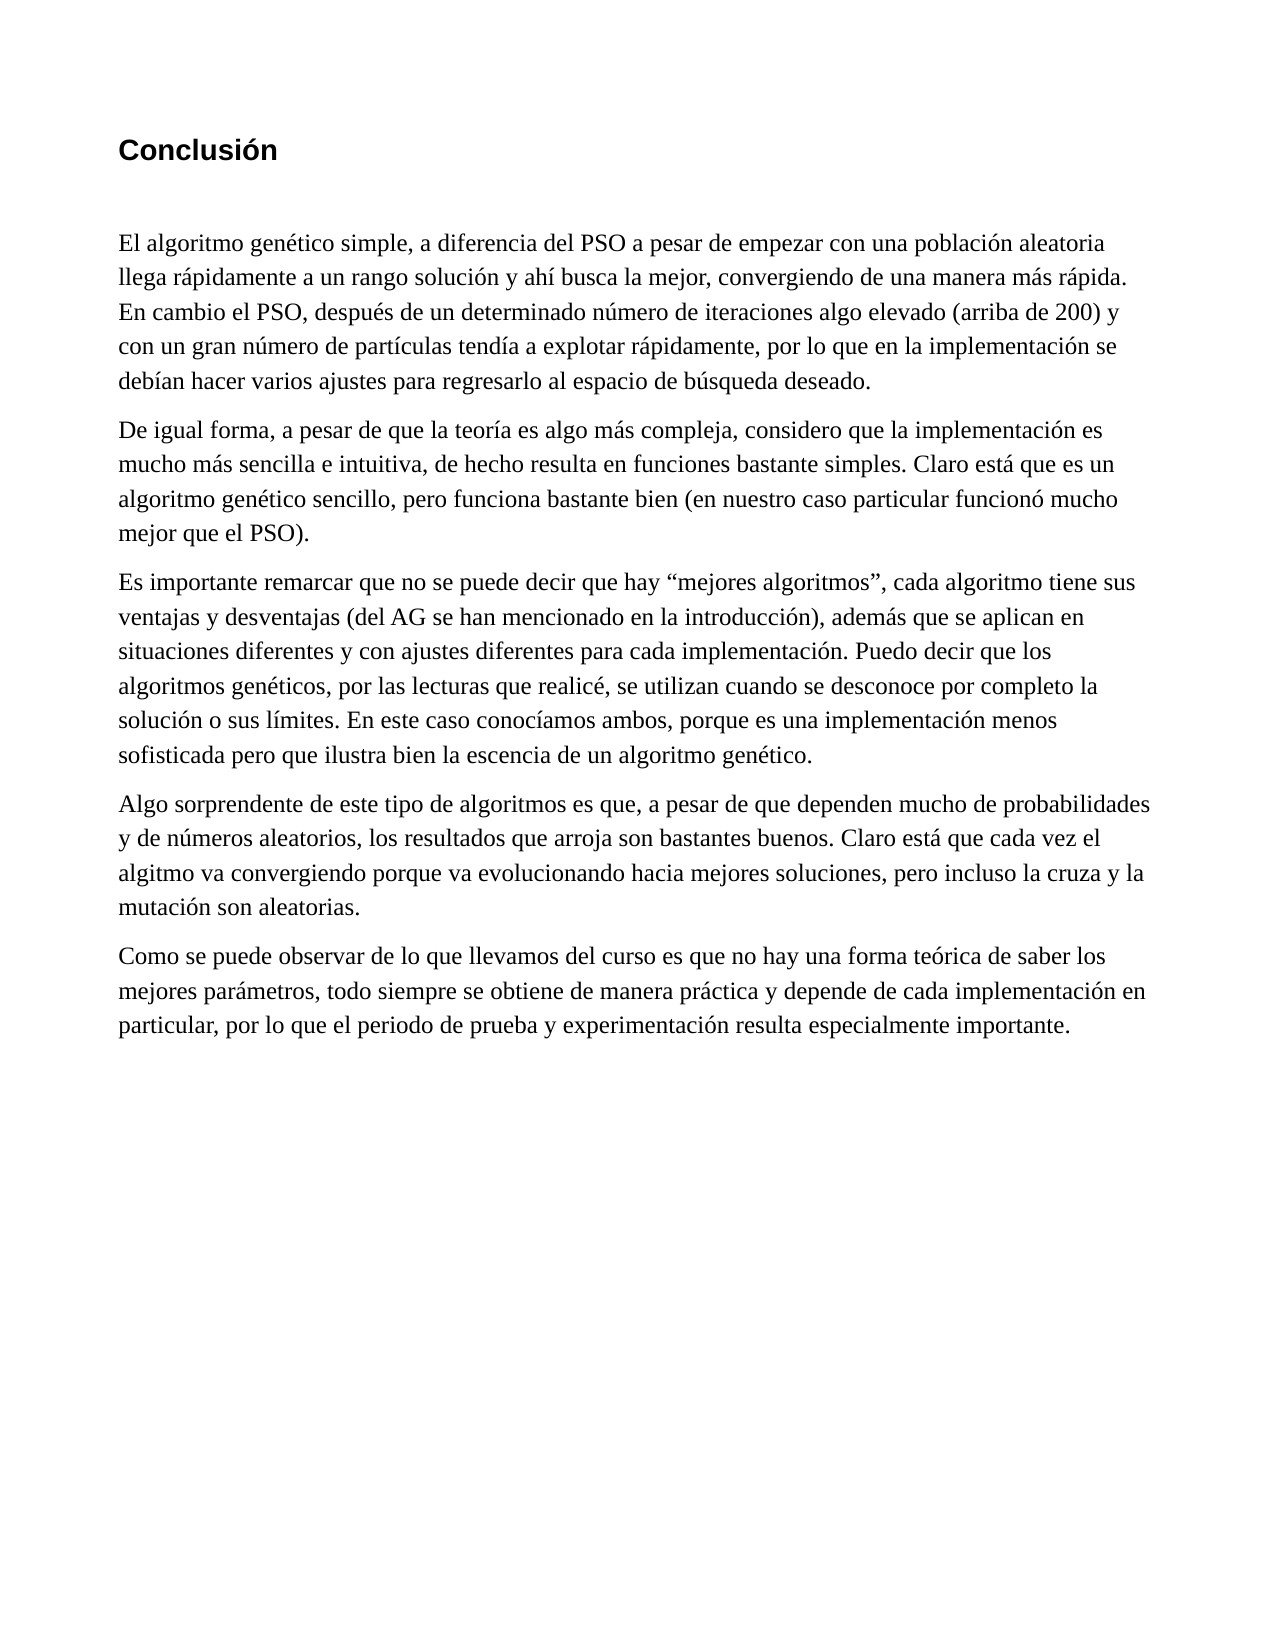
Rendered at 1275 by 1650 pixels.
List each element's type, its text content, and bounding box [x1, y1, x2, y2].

text De igual forma, a pesar de que la teoría es algo más compleja, considero que la implementación es mucho más sencilla e intuitiva, de hecho resulta en funciones bastante simples. Claro está que es un algoritmo genético sencillo, pero funciona bastante bien (en nuestro caso particular funcionó mucho mejor que el PSO). [118, 415, 1157, 547]
text El algoritmo genético simple, a diferencia del PSO a pesar de empezar con una población aleatoria llega rápidamente a un rango solución y ahí busca la mejor, convergiendo de una manera más rápida. En cambio el PSO, después de un determinado número de iteraciones algo elevado (arriba de 200) y con un gran número de partículas tendía a explotar rápidamente, por lo que en la implementación se debían hacer varios ajustes para regresarlo al espacio de búsqueda deseado. [118, 228, 1157, 395]
text Como se puede observar de lo que llevamos del curso es que no hay una forma teórica de saber los mejores parámetros, todo siempre se obtiene de manera práctica y depende de cada implementación en particular, por lo que el periodo de prueba y experimentación resulta especialmente importante. [118, 941, 1157, 1039]
text Es importante remarcar que no se puede decir que hay “mejores algoritmos”, cada algoritmo tiene sus ventajas y desventajas (del AG se han mencionado en la introducción), además que se aplican en situaciones diferentes y con ajustes diferentes para cada implementación. Puedo decir que los algoritmos genéticos, por las lecturas que realicé, se utilizan cuando se desconoce por completo la solución o sus límites. En este caso conocíamos ambos, porque es una implementación menos sofisticada pero que ilustra bien la escencia de un algoritmo genético. [118, 567, 1157, 769]
subtitle Conclusión [118, 133, 1157, 166]
text Algo sorprendente de este tipo de algoritmos es que, a pesar de que dependen mucho de probabilidades y de números aleatorios, los resultados que arroja son bastantes buenos. Claro está que cada vez el algitmo va convergiendo porque va evolucionando hacia mejores soluciones, pero incluso la cruza y la mutación son aleatorias. [118, 789, 1157, 921]
